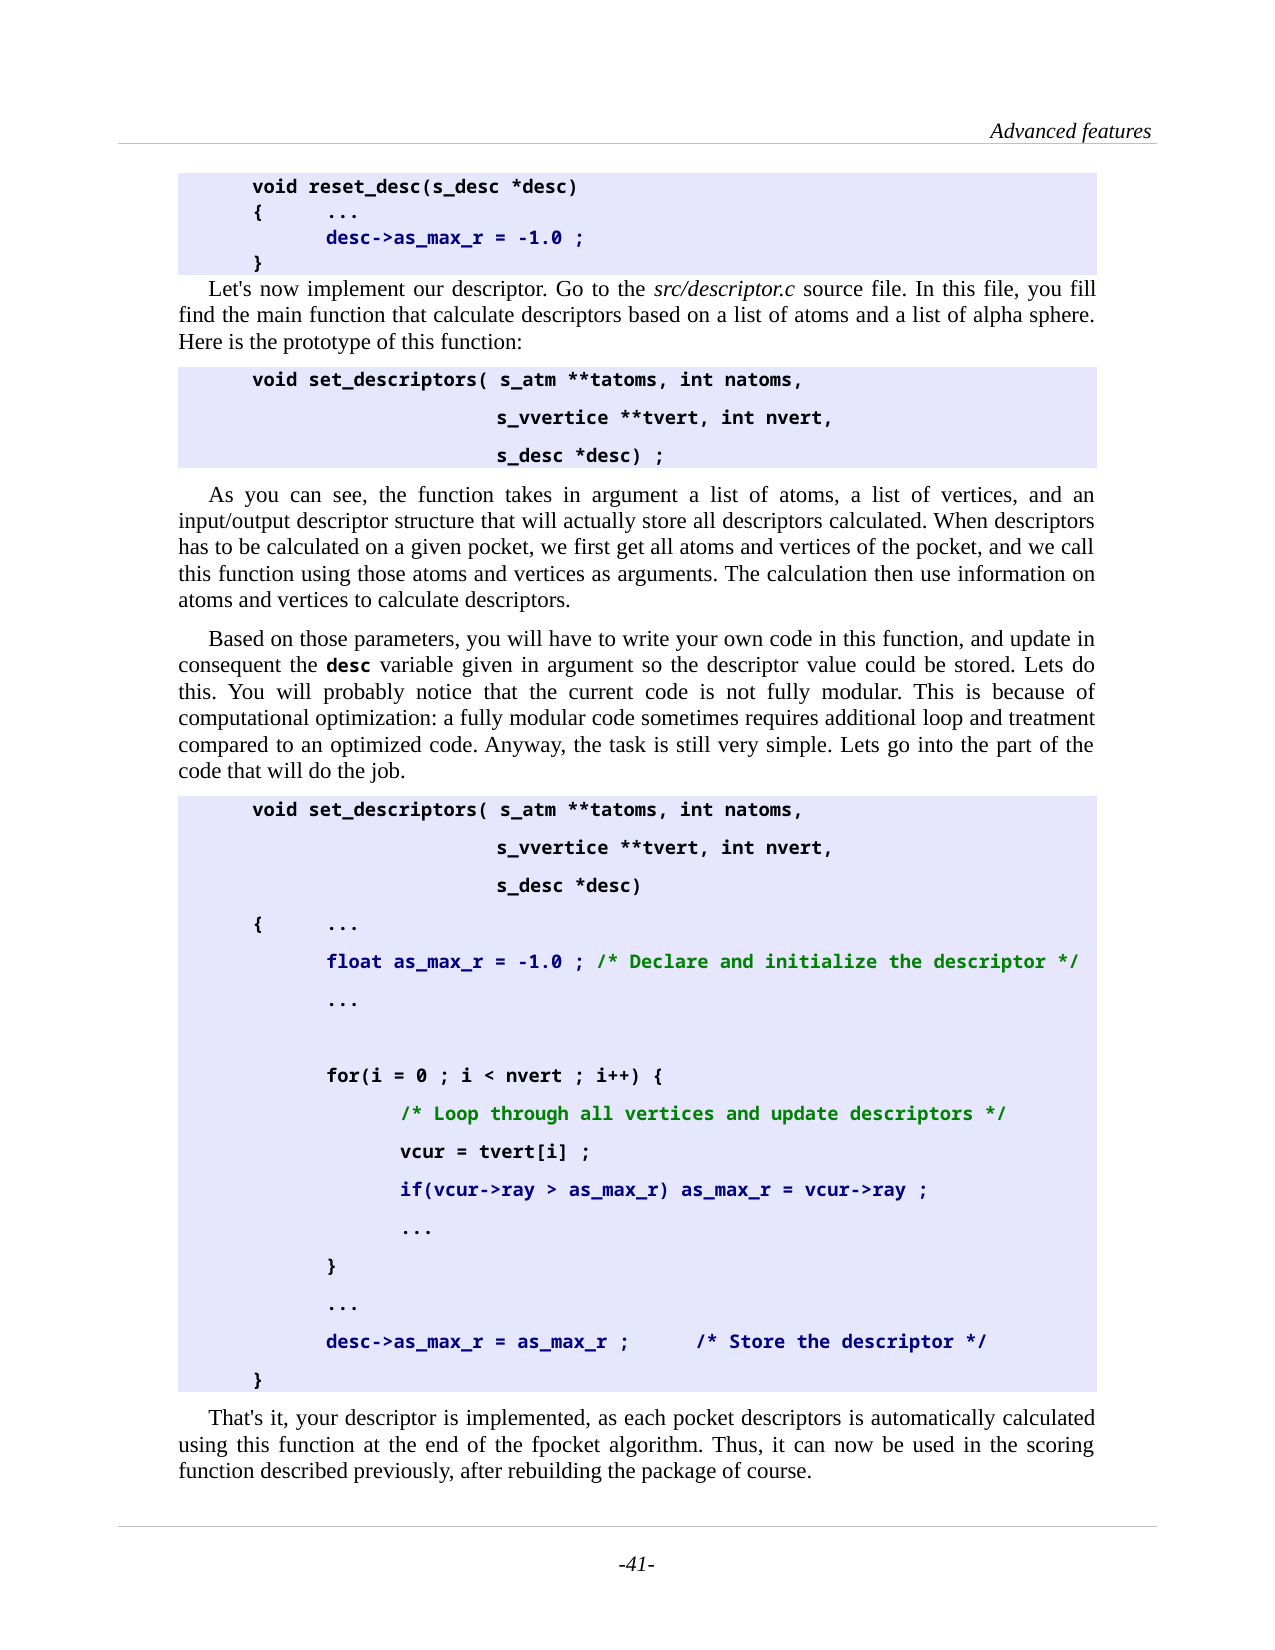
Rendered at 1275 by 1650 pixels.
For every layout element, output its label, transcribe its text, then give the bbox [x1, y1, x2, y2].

text s_desc *desc) ; [178, 443, 1097, 468]
text desc->as_max_r = as_max_r ; /* Store the descriptor */ [178, 1328, 1097, 1354]
text void set_descriptors( s_atm **tatoms, int natoms, [178, 796, 1097, 821]
text { ... [178, 910, 1097, 936]
text ... [178, 1214, 1097, 1240]
text Let's now implement our descriptor. Go to the src/descriptor.c source file. In this file, you fill find the main function that calculate descriptors based on a list of atoms and a list of alpha sphere. Here is the prototype of this function: [178, 275, 1097, 354]
text s_vvertice **tvert, int nvert, [178, 834, 1097, 859]
text s_vvertice **tvert, int nvert, [178, 404, 1097, 430]
text ... [178, 986, 1097, 1012]
text Based on those parameters, you will have to write your own code in this function, and update in consequent the desc variable given in argument so the descriptor value could be stored. Lets do this. You will probably notice that the current code is not fully modular. This is because of computational optimization: a fully modular code sometimes requires additional loop and treatment compared to an optimized code. Anyway, the task is still very simple. Lets go into the part of the code that will do the job. [178, 625, 1097, 783]
text ... [178, 1290, 1097, 1316]
text for(i = 0 ; i < nvert ; i++) { [178, 1062, 1097, 1088]
text { ... [178, 198, 1097, 224]
text desc->as_max_r = -1.0 ; [178, 224, 1097, 249]
text As you can see, the function takes in argument a list of atoms, a list of vertices, and an input/output descriptor structure that will actually store all descriptors calculated. When descriptors has to be calculated on a given pocket, we first get all atoms and vertices of the pocket, and we call this function using those atoms and vertices as arguments. The calculation then use information on atoms and vertices to calculate descriptors. [178, 481, 1097, 612]
text } [178, 1252, 1097, 1278]
text void set_descriptors( s_atm **tatoms, int natoms, [178, 367, 1097, 392]
text That's it, your descriptor is implemented, as each pocket descriptors is automatically calculated using this function at the end of the fpocket algorithm. Thus, it can now be used in the scoring function described previously, after rebuilding the package of course. [178, 1404, 1097, 1483]
text vcur = tvert[i] ; [178, 1138, 1097, 1164]
text void reset_desc(s_desc *desc) [178, 173, 1097, 198]
text if(vcur->ray > as_max_r) as_max_r = vcur->ray ; [178, 1176, 1097, 1202]
text float as_max_r = -1.0 ; /* Declare and initialize the descriptor */ [178, 948, 1097, 973]
text /* Loop through all vertices and update descriptors */ [178, 1100, 1097, 1126]
text s_desc *desc) [178, 872, 1097, 897]
text } [178, 1366, 1097, 1392]
text } [178, 249, 1097, 275]
